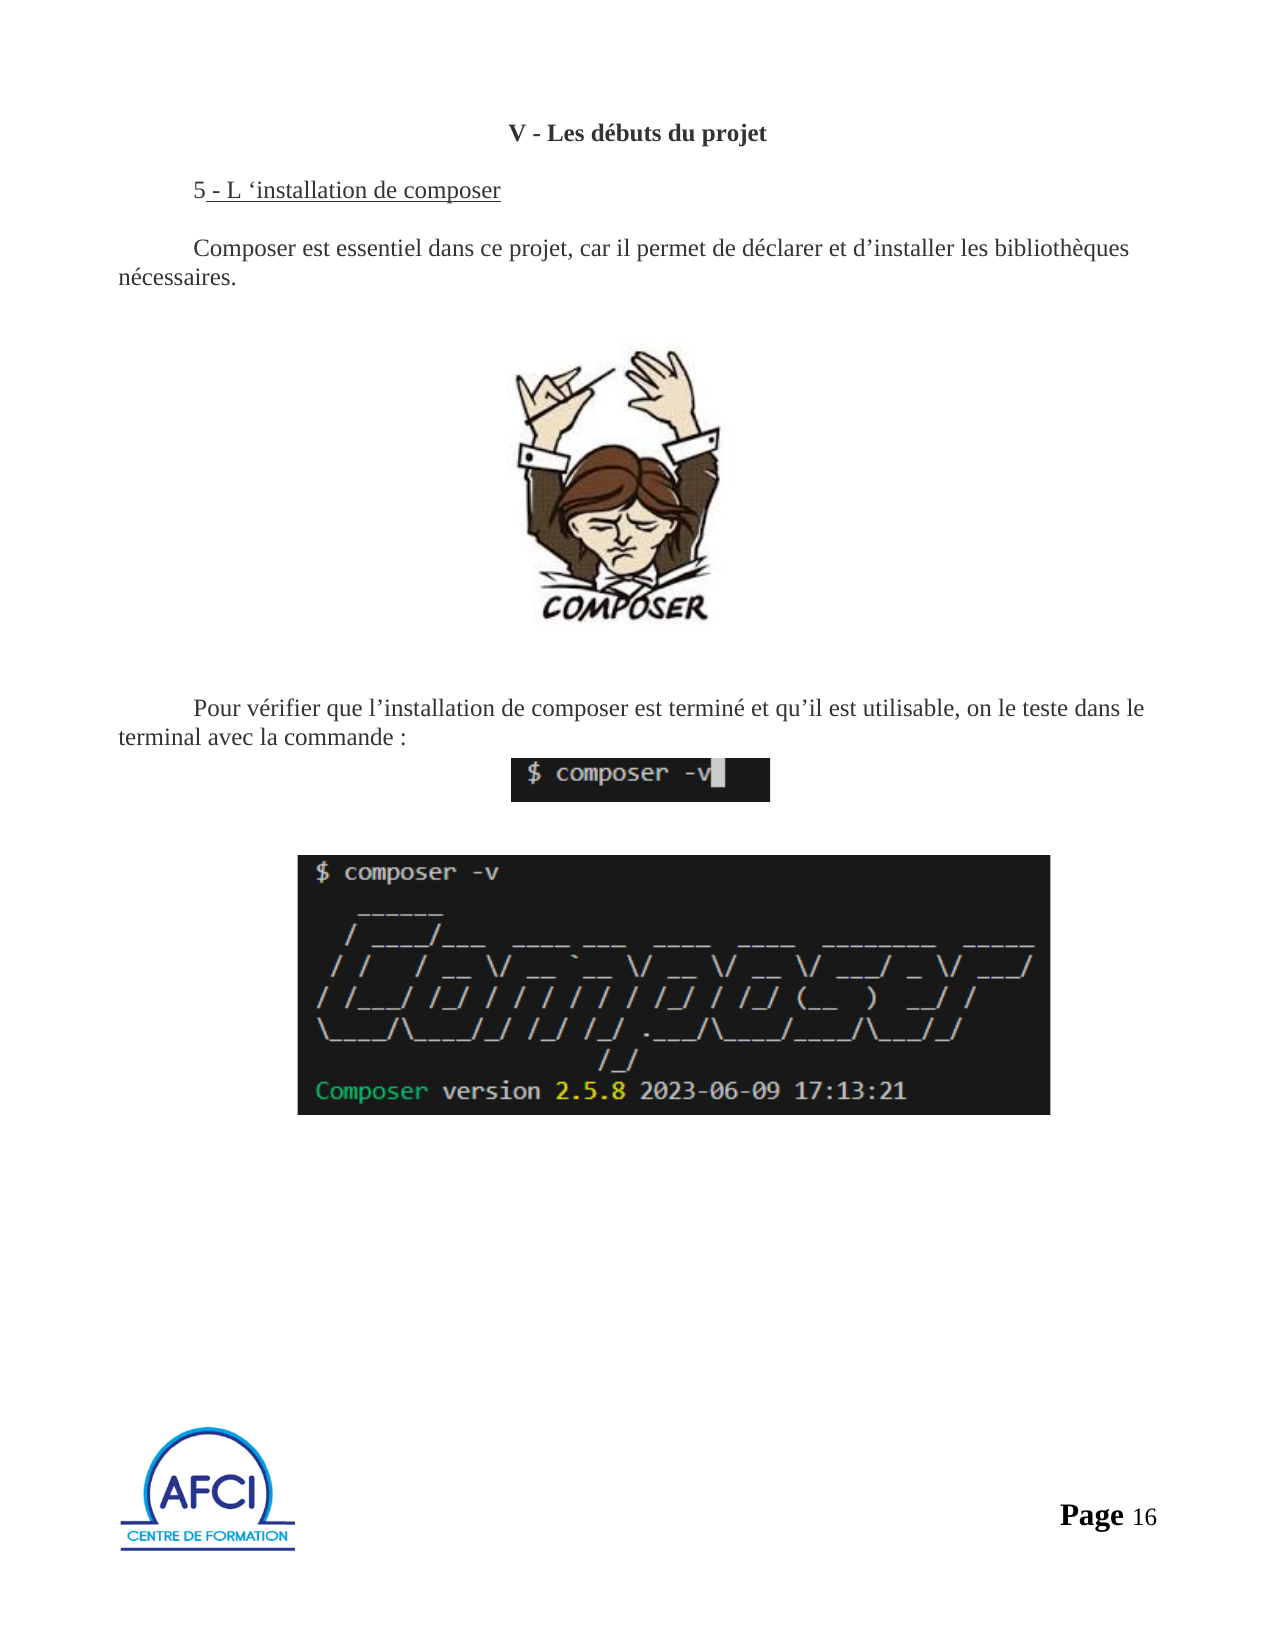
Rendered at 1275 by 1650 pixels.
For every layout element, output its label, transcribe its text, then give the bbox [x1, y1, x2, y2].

text V - Les débuts du projet [118, 118, 1157, 147]
text Pour vérifier que l’installation de composer est terminé et qu’il est utilisable, on le teste dans le terminal avec la commande : [118, 693, 1157, 751]
picture [120, 1427, 295, 1551]
picture [297, 855, 1051, 1115]
picture [511, 758, 771, 802]
picture [495, 337, 740, 628]
text Composer est essentiel dans ce projet, car il permet de déclarer et d’installer les bibliothèques nécessaires. [118, 233, 1157, 291]
text 5 - L ‘installation de composer [118, 176, 1157, 204]
